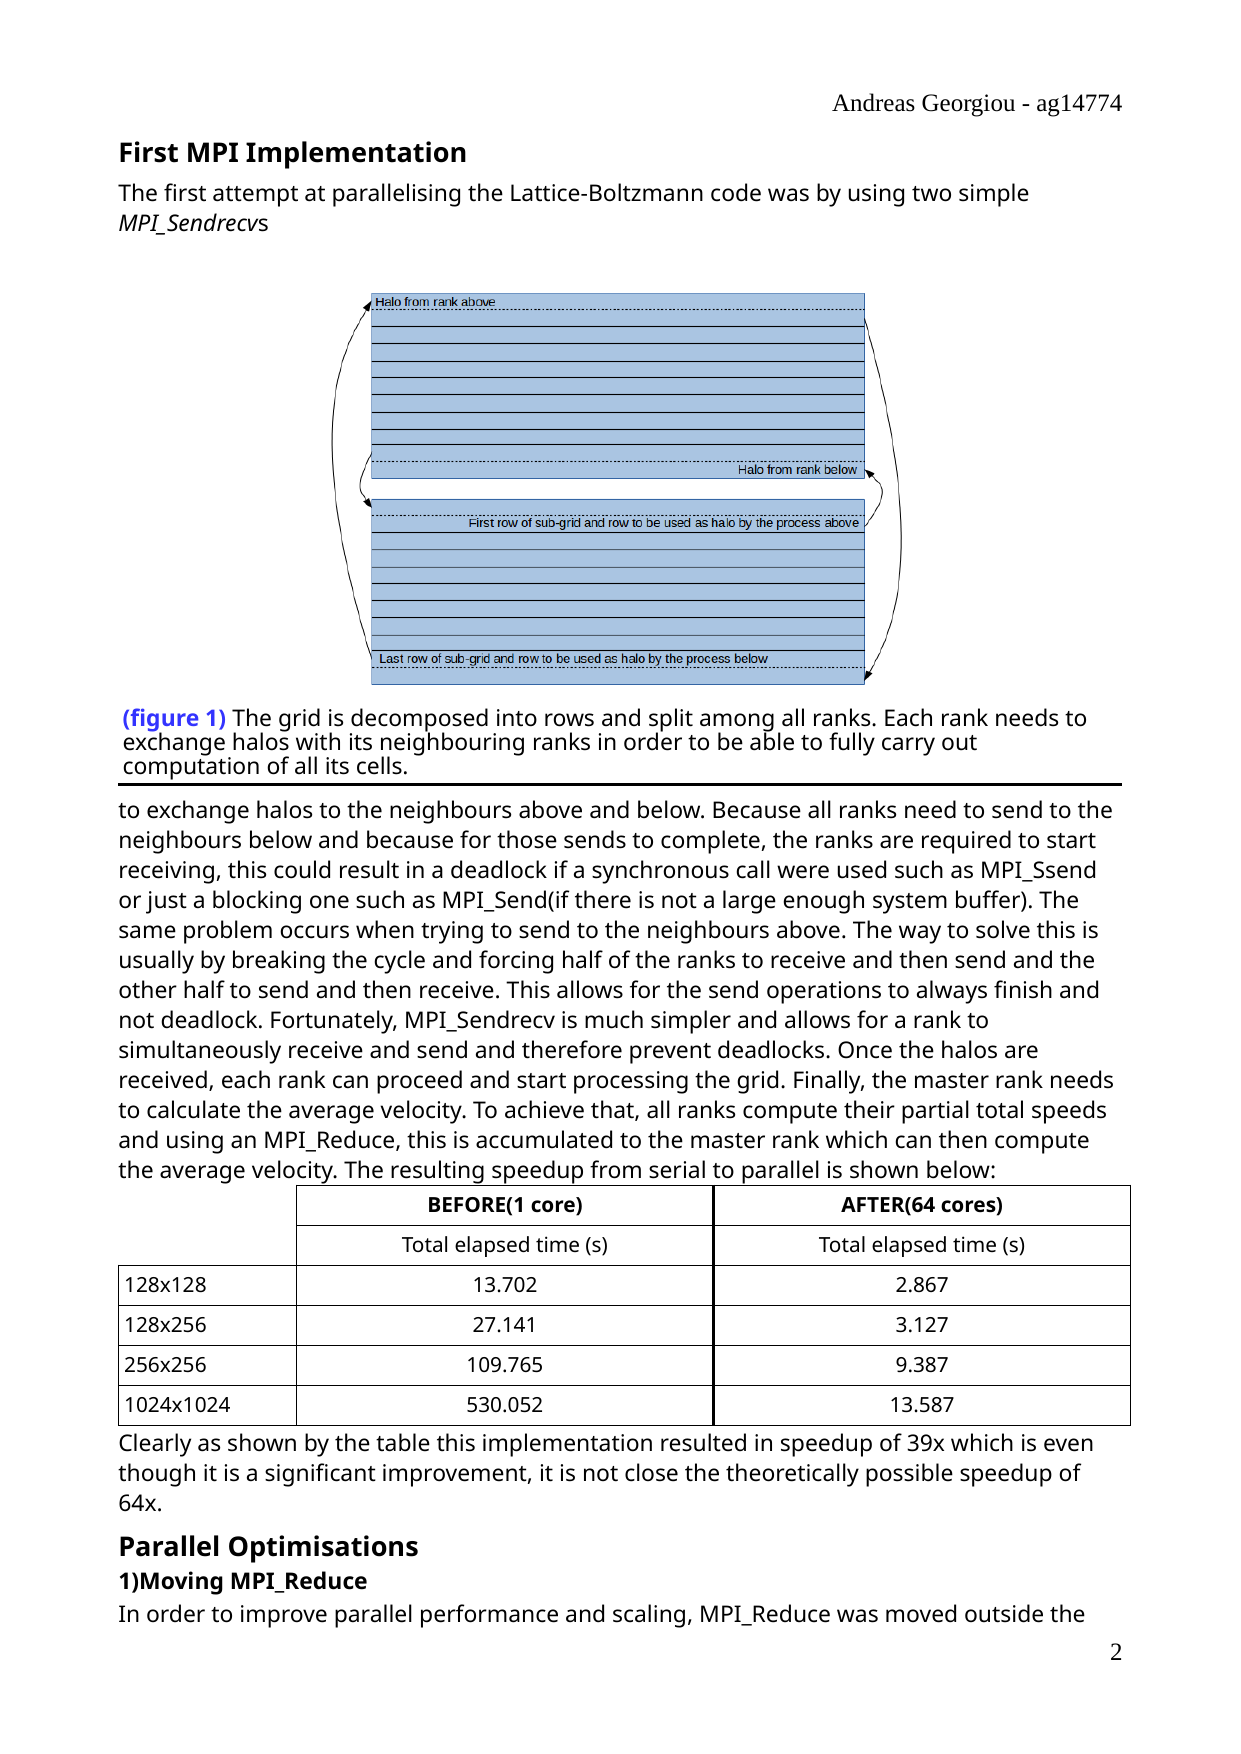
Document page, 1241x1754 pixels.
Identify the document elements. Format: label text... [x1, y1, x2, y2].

table_cell Total elapsed time (s) [297, 1226, 712, 1264]
table_header BEFORE(1 core) [297, 1186, 712, 1224]
table_cell [118, 1225, 296, 1264]
text (figure 1) The grid is decomposed into rows and split among all ranks. Each rank needs to exchange halos with its neighbouring ranks in order to be able to fully carry out computation of all its cells. [118, 703, 1122, 783]
picture [323, 287, 917, 690]
text Clearly as shown by the table this implementation resulted in speedup of 39x which is even though it is a significant improvement, it is not close the theoretically possible speedup of 64x. [118, 1428, 1122, 1518]
text In order to improve parallel performance and scaling, MPI_Reduce was moved outside the [118, 1599, 1122, 1629]
table_cell 27.141 [297, 1306, 712, 1344]
table_cell 2.867 [715, 1266, 1130, 1304]
table_cell 109.765 [297, 1346, 712, 1384]
table_cell 13.702 [297, 1266, 712, 1304]
table_cell 9.387 [715, 1346, 1130, 1384]
table_cell 13.587 [715, 1386, 1130, 1424]
table_cell 1024x1024 [119, 1386, 296, 1424]
text Parallel Optimisations [118, 1533, 1122, 1563]
table_cell Total elapsed time (s) [715, 1226, 1130, 1264]
text to exchange halos to the neighbours above and below. Because all ranks need to send to the neighbours below and because for those sends to complete, the ranks are required to start receiving, this could result in a deadlock if a synchronous call were used such as MPI_Ssend or just a blocking one such as MPI_Send(if there is not a large enough system buffer). The same problem occurs when trying to send to the neighbours above. The way to solve this is usually by breaking the cycle and forcing half of the ranks to receive and then send and the other half to send and then receive. This allows for the send operations to always finish and not deadlock. Fortunately, MPI_Sendrecv is much simpler and allows for a rank to simultaneously receive and send and therefore prevent deadlocks. Once the halos are received, each rank can proceed and start processing the grid. Finally, the master rank needs to calculate the average velocity. To achieve that, all ranks compute their partial total speeds and using an MPI_Reduce, this is accumulated to the master rank which can then compute the average velocity. The resulting speedup from serial to parallel is shown below: [118, 794, 1122, 1184]
table_cell 3.127 [715, 1306, 1130, 1344]
table_header [118, 1185, 296, 1224]
table_cell 530.052 [297, 1386, 712, 1424]
text 1)Moving MPI_Reduce [118, 1566, 1122, 1596]
table_header AFTER(64 cores) [715, 1186, 1130, 1224]
text First MPI Implementation [118, 139, 1122, 169]
table_cell 128x128 [119, 1266, 296, 1304]
table_cell 128x256 [119, 1306, 296, 1344]
table_cell 256x256 [119, 1346, 296, 1384]
text The first attempt at parallelising the Lattice-Boltzmann code was by using two simple MPI_Sendrecvs [118, 178, 1122, 238]
